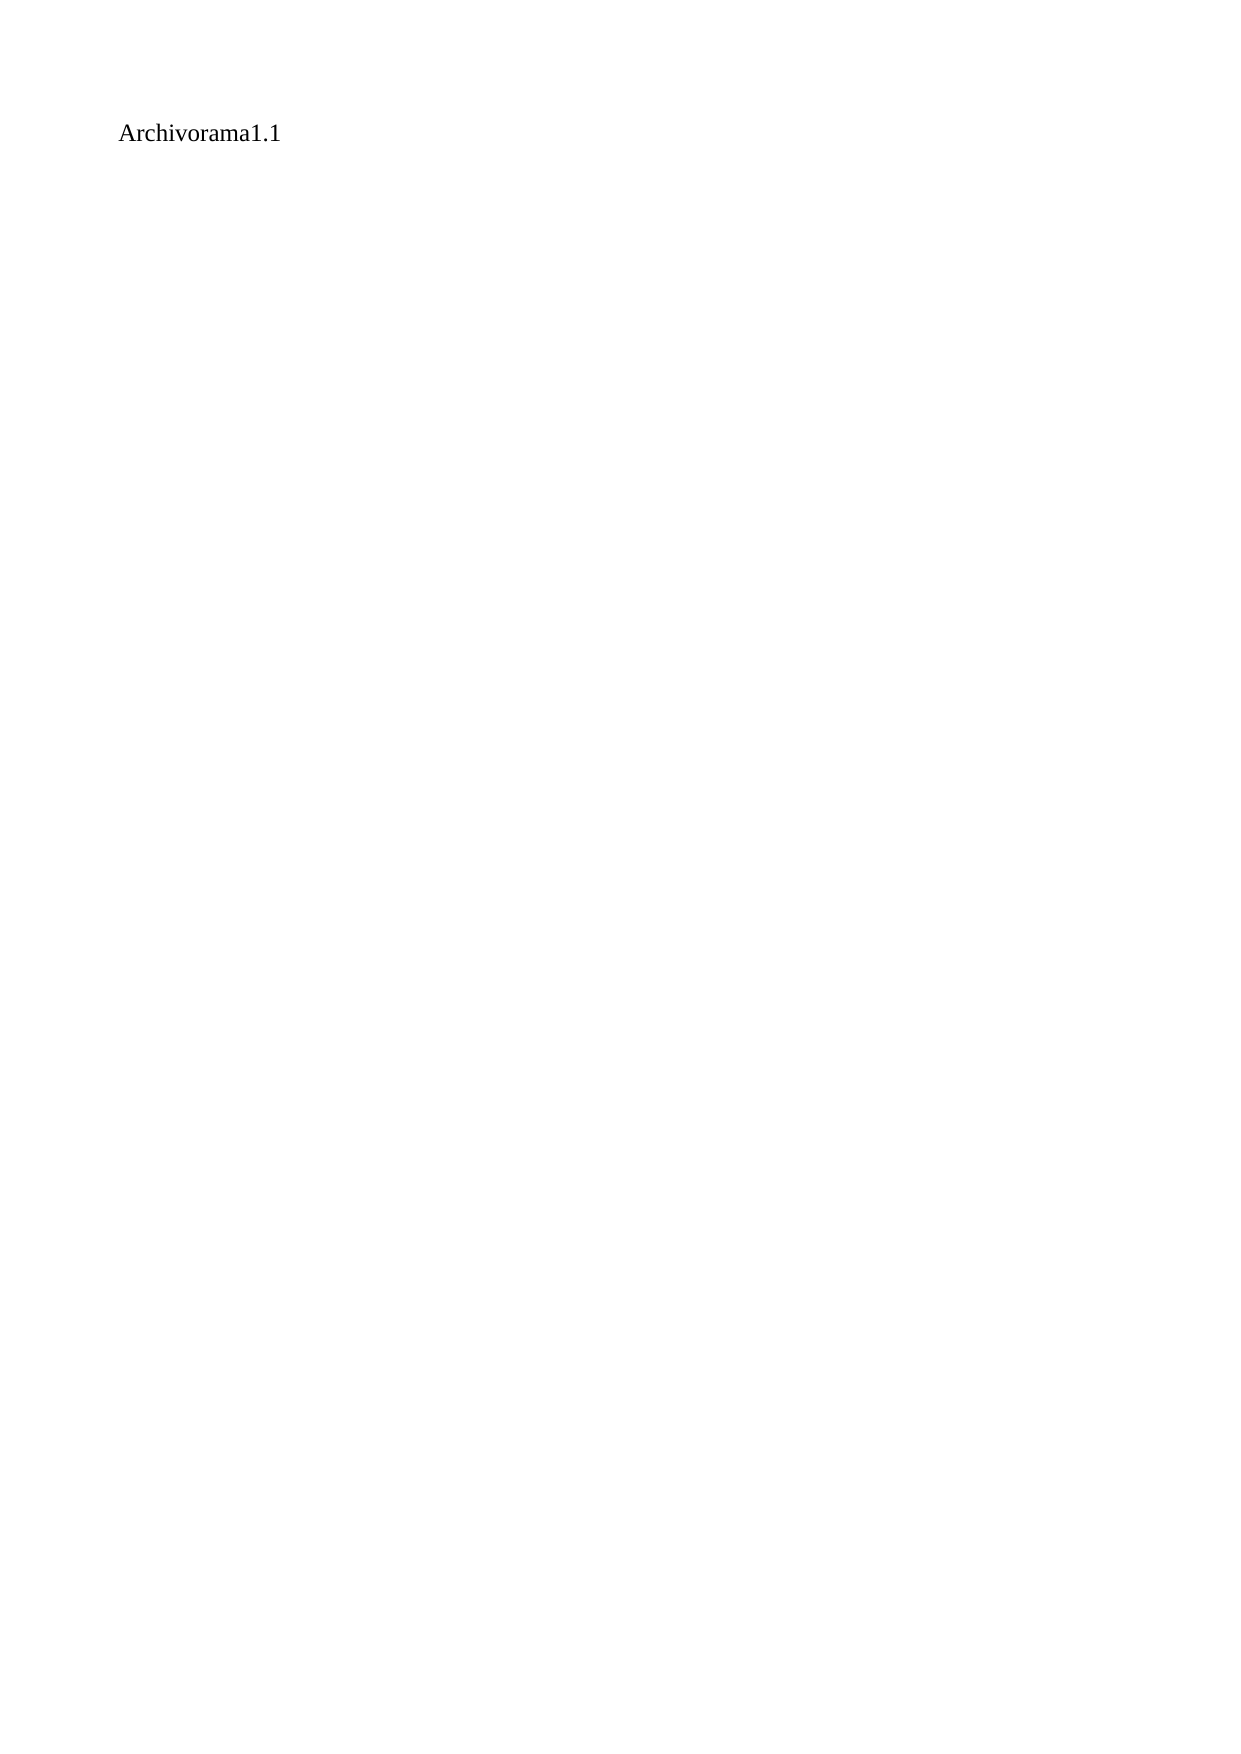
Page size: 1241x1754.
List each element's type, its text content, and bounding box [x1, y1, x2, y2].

text Archivorama1.1 [118, 118, 1122, 147]
